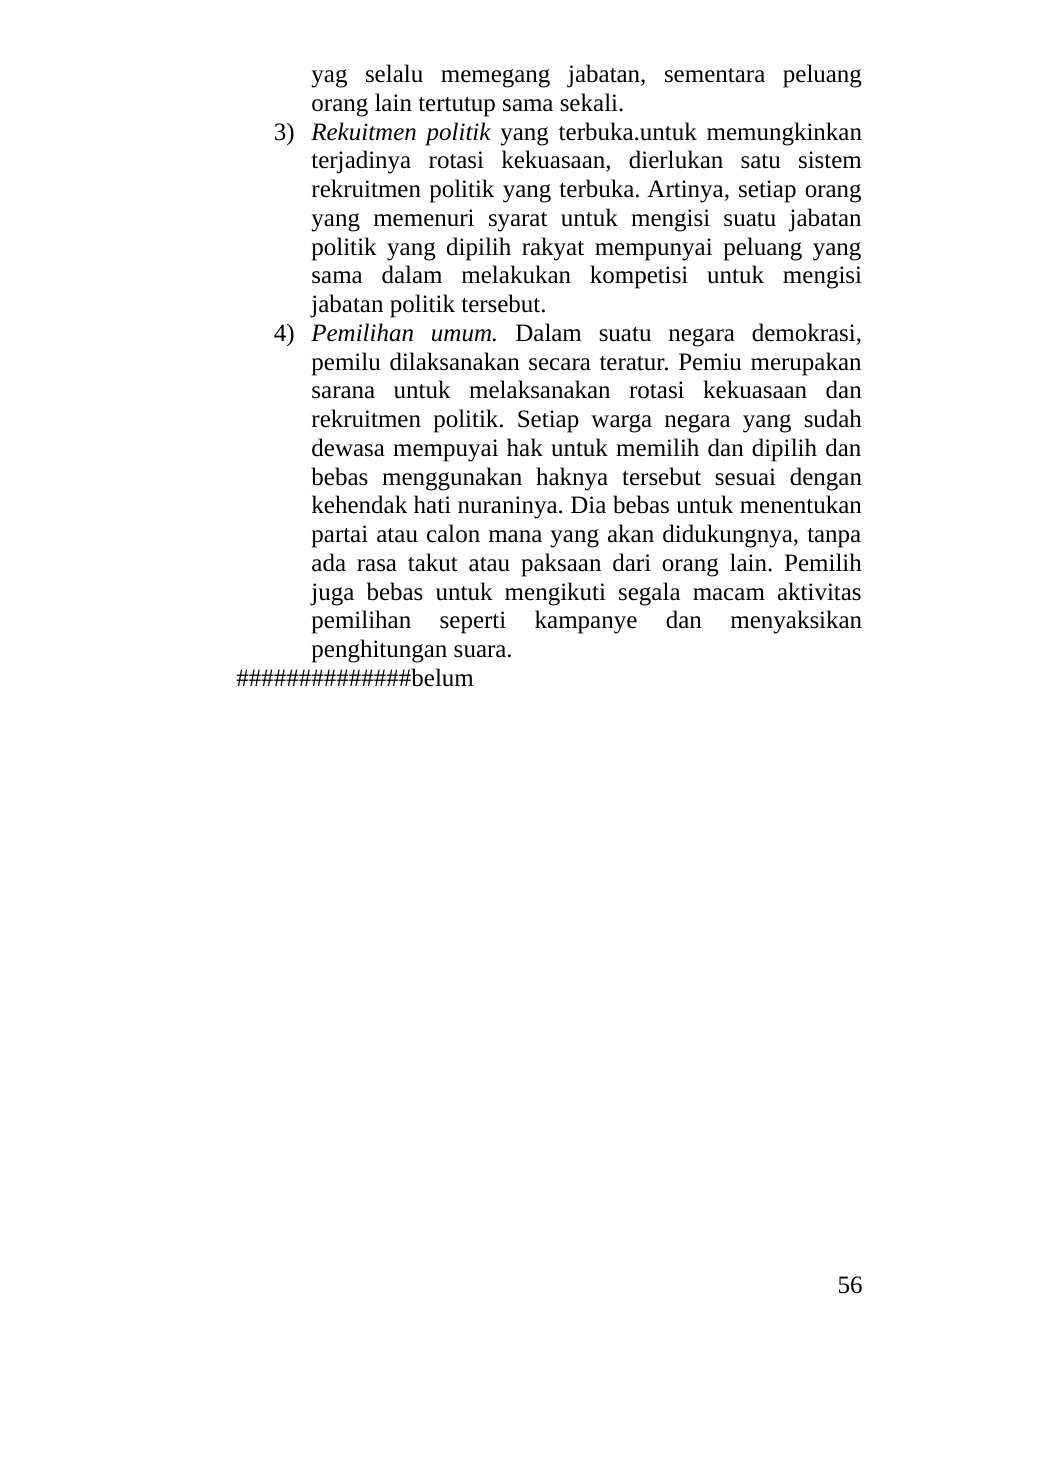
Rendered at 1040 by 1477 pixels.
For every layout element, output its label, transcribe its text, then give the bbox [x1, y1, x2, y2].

text ##############belum [236, 663, 862, 692]
list Pemilihan umum. Dalam suatu negara demokrasi, pemilu dilaksanakan secara teratur. Pemiu merupakan sarana untuk melaksanakan rotasi kekuasaan dan rekruitmen politik. Setiap warga negara yang sudah dewasa mempuyai hak untuk memilih dan dipilih dan bebas menggunakan haknya tersebut sesuai dengan kehendak hati nuraninya. Dia bebas untuk menentukan partai atau calon mana yang akan didukungnya, tanpa ada rasa takut atau paksaan dari orang lain. Pemilih juga bebas untuk mengikuti segala macam aktivitas pemilihan seperti kampanye dan menyaksikan penghitungan suara. [274, 318, 862, 663]
list yag selalu memegang jabatan, sementara peluang orang lain tertutup sama sekali. [274, 59, 862, 117]
list Rekuitmen politik yang terbuka.untuk memungkinkan terjadinya rotasi kekuasaan, dierlukan satu sistem rekruitmen politik yang terbuka. Artinya, setiap orang yang memenuri syarat untuk mengisi suatu jabatan politik yang dipilih rakyat mempunyai peluang yang sama dalam melakukan kompetisi untuk mengisi jabatan politik tersebut. [274, 117, 862, 318]
